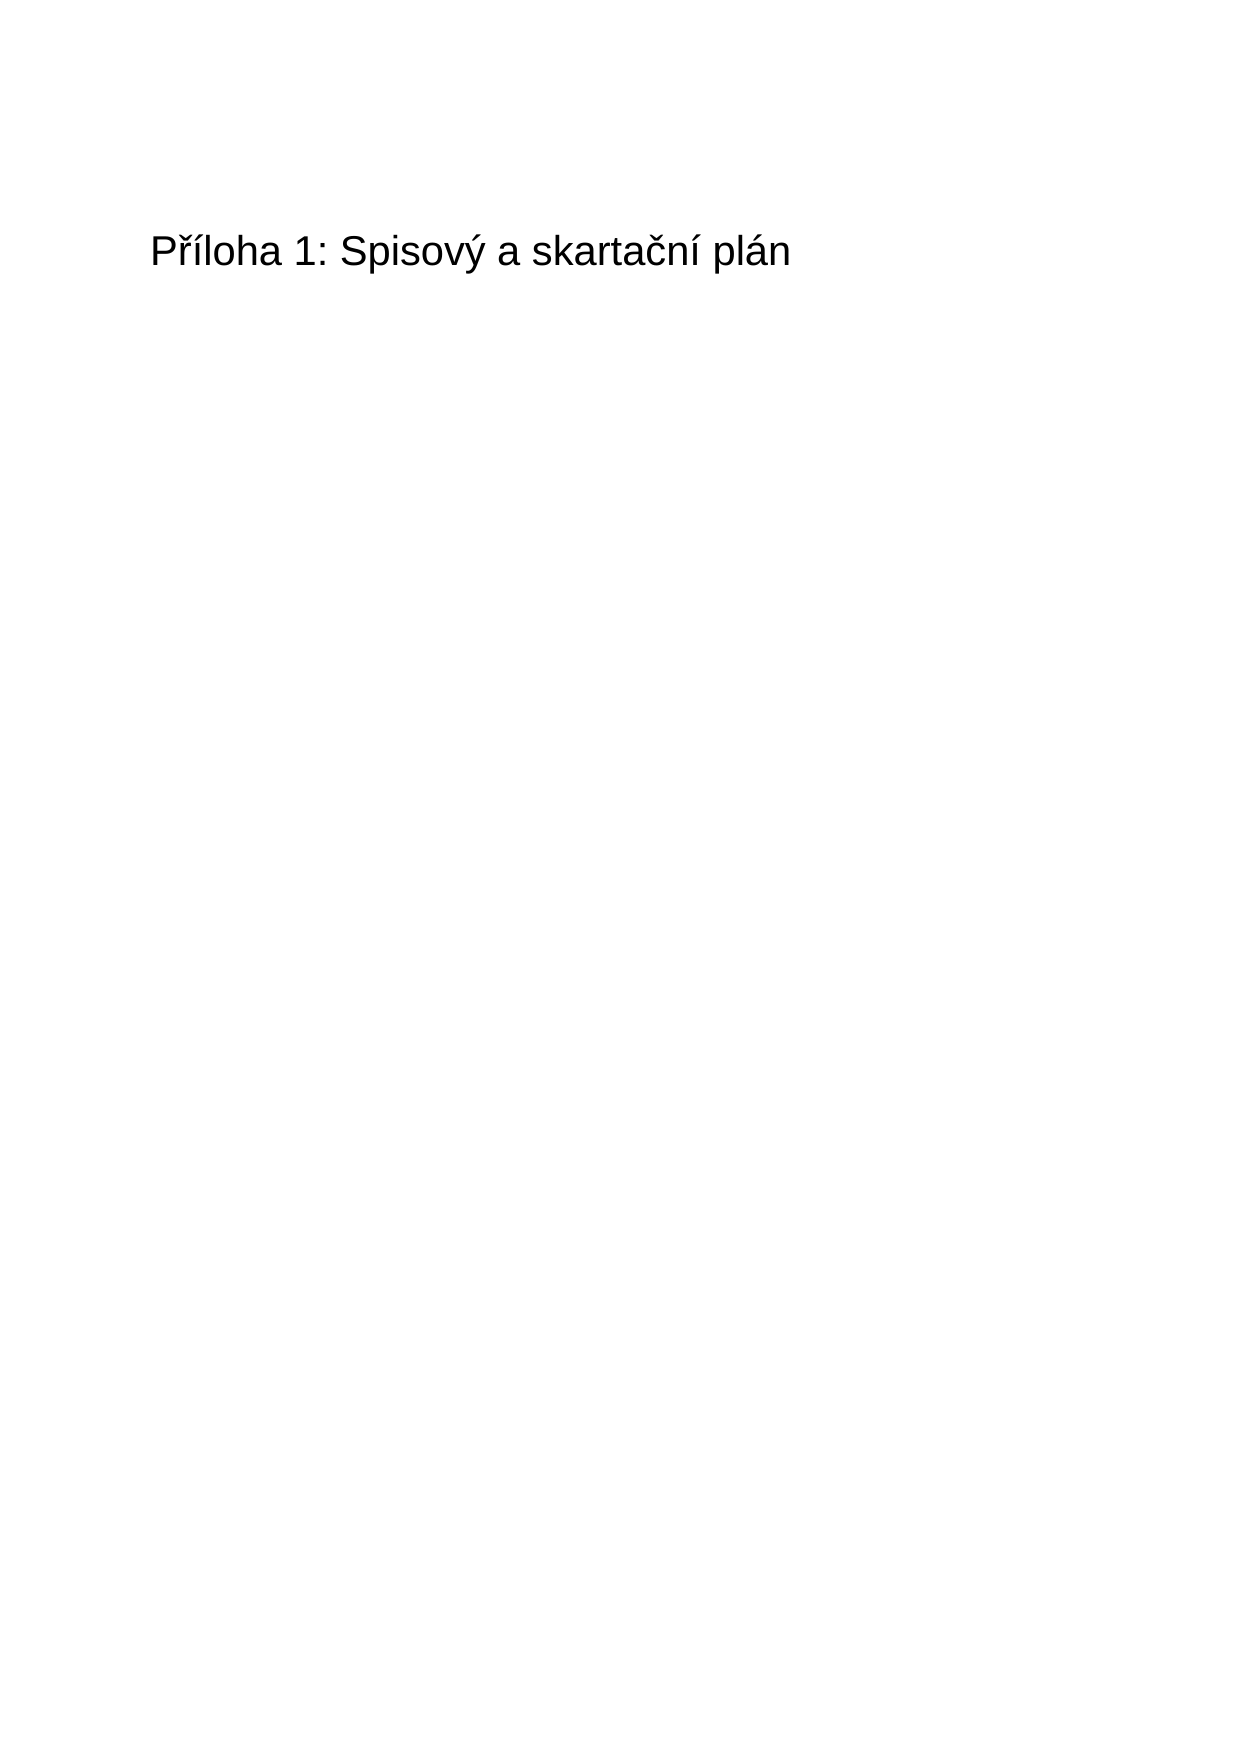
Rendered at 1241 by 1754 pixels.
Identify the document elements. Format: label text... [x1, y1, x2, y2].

subtitle Příloha 1: Spisový a skartační plán [150, 226, 1090, 274]
